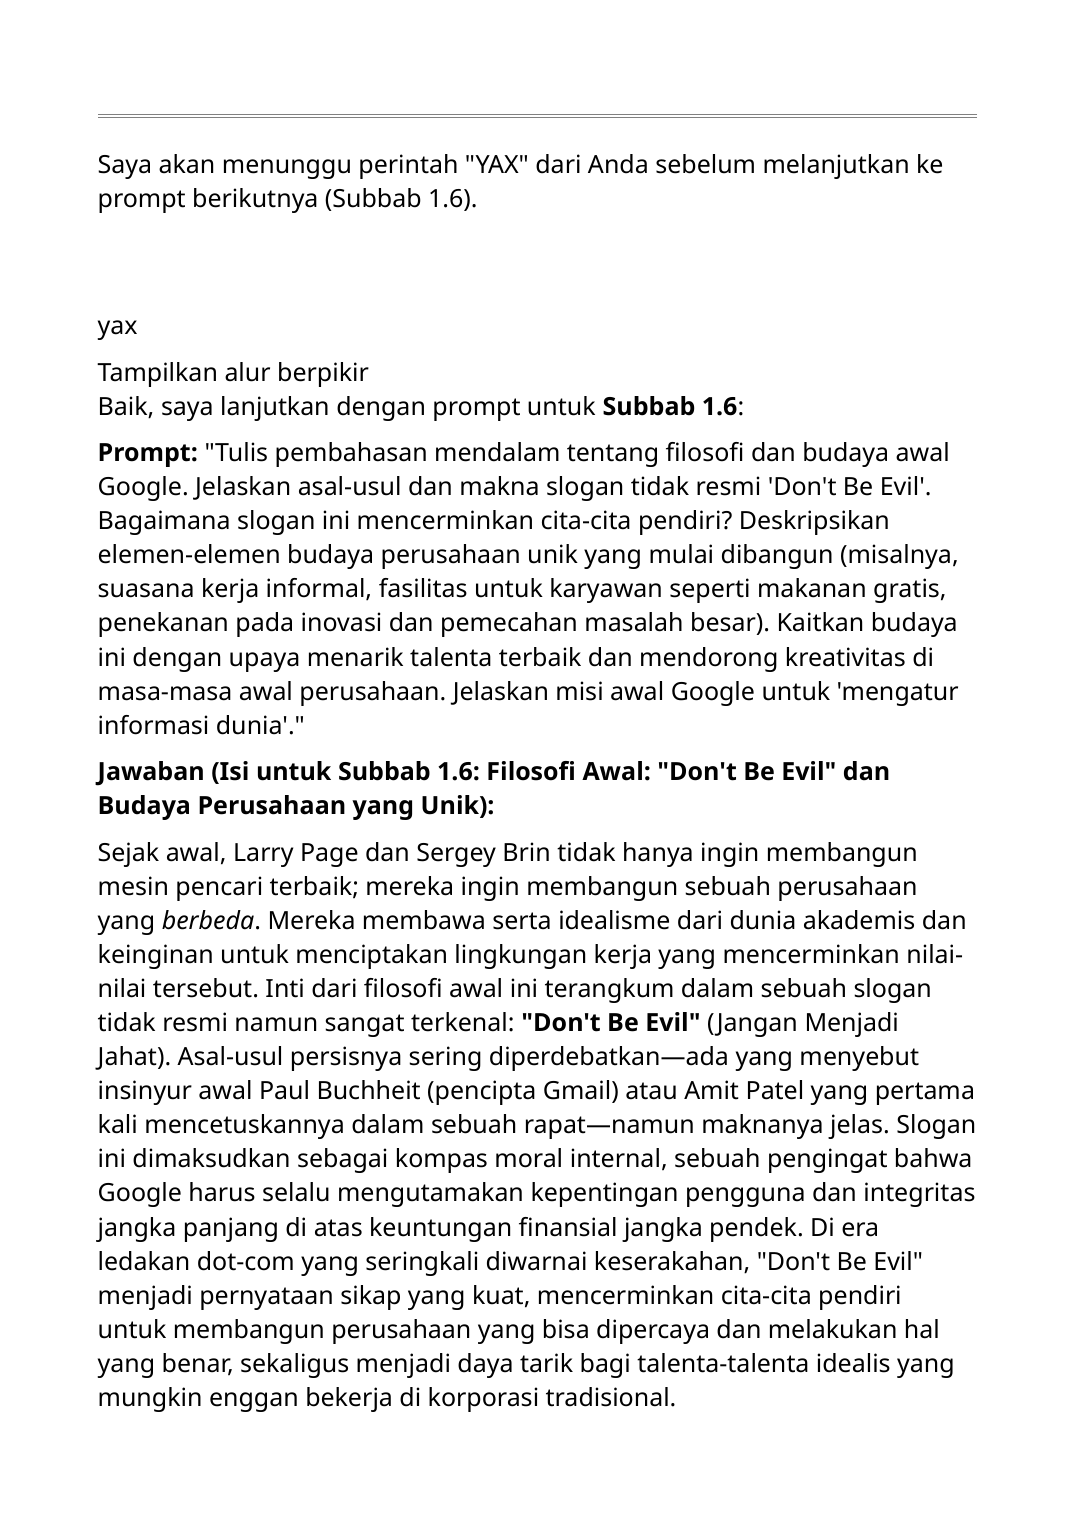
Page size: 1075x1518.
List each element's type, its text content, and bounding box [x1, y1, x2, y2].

text Prompt: "Tulis pembahasan mendalam tentang filosofi dan budaya awal Google. Jelaskan asal-usul dan makna slogan tidak resmi 'Don't Be Evil'. Bagaimana slogan ini mencerminkan cita-cita pendiri? Deskripsikan elemen-elemen budaya perusahaan unik yang mulai dibangun (misalnya, suasana kerja informal, fasilitas untuk karyawan seperti makanan gratis, penekanan pada inovasi dan pemecahan masalah besar). Kaitkan budaya ini dengan upaya menarik talenta terbaik dan mendorong kreativitas di masa-masa awal perusahaan. Jelaskan misi awal Google untuk 'mengatur informasi dunia'." [97, 435, 977, 741]
text yax [97, 308, 977, 342]
text Tampilkan alur berpikir [97, 354, 977, 388]
text Baik, saya lanjutkan dengan prompt untuk Subbab 1.6: [97, 388, 977, 422]
text Jawaban (Isi untuk Subbab 1.6: Filosofi Awal: "Don't Be Evil" dan Budaya Perusahaan yang Unik): [97, 754, 977, 822]
text Sejak awal, Larry Page dan Sergey Brin tidak hanya ingin membangun mesin pencari terbaik; mereka ingin membangun sebuah perusahaan yang berbeda. Mereka membawa serta idealisme dari dunia akademis dan keinginan untuk menciptakan lingkungan kerja yang mencerminkan nilai-nilai tersebut. Inti dari filosofi awal ini terangkum dalam sebuah slogan tidak resmi namun sangat terkenal: "Don't Be Evil" (Jangan Menjadi Jahat). Asal-usul persisnya sering diperdebatkan—ada yang menyebut insinyur awal Paul Buchheit (pencipta Gmail) atau Amit Patel yang pertama kali mencetuskannya dalam sebuah rapat—namun maknanya jelas. Slogan ini dimaksudkan sebagai kompas moral internal, sebuah pengingat bahwa Google harus selalu mengutamakan kepentingan pengguna dan integritas jangka panjang di atas keuntungan finansial jangka pendek. Di era ledakan dot-com yang seringkali diwarnai keserakahan, "Don't Be Evil" menjadi pernyataan sikap yang kuat, mencerminkan cita-cita pendiri untuk membangun perusahaan yang bisa dipercaya dan melakukan hal yang benar, sekaligus menjadi daya tarik bagi talenta-talenta idealis yang mungkin enggan bekerja di korporasi tradisional. [97, 834, 977, 1413]
text Saya akan menunggu perintah "YAX" dari Anda sebelum melanjutkan ke prompt berikutnya (Subbab 1.6). [97, 146, 977, 214]
